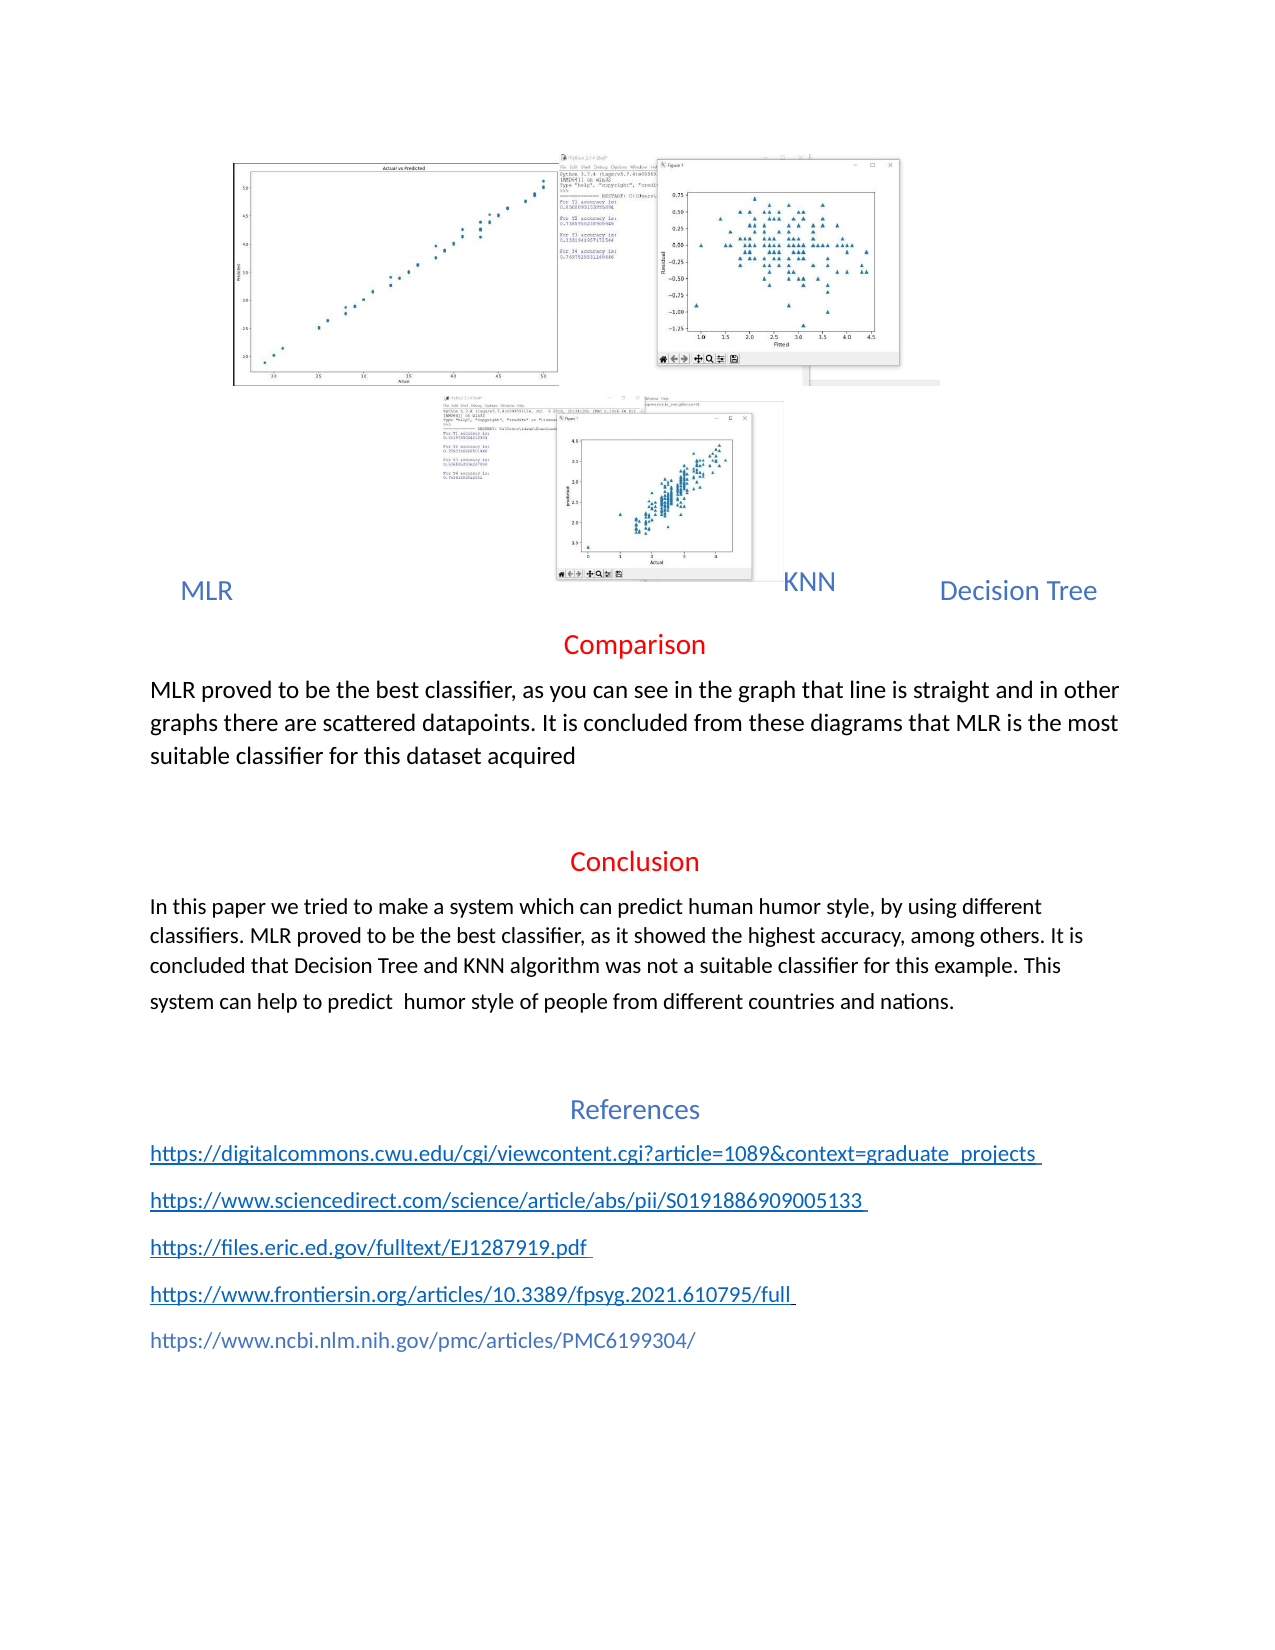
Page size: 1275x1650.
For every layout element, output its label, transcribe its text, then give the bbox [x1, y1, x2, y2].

text References [153, 1091, 1123, 1126]
text In this paper we tried to make a system which can predict human humor style, by using different classifiers. MLR proved to be the best classifier, as it showed the highest accuracy, among others. It is concluded that Decision Tree and KNN algorithm was not a suitable classifier for this example. This system can help to predict humor style of people from different countries and nations. [149, 892, 1123, 1017]
text MLRDecision Tree [150, 154, 1097, 607]
text https://digitalcommons.cwu.edu/cgi/viewcontent.cgi?article=1089&context=graduate_projects https://www.sciencedirect.com/science/article/abs/pii/S0191886909005133 https://files.eric.ed.gov/fulltext/EJ1287919.pdf https://www.frontiersin.org/articles/10.3389/fpsyg.2021.610795/full https://www.ncbi.nlm.nih.gov/pmc/articles/PMC6199304/ [150, 1139, 1123, 1354]
subtitle Comparison [153, 626, 1123, 662]
text MLR proved to be the best classifier, as you can see in the graph that line is straight and in other graphs there are scattered datapoints. It is concluded from these diagrams that MLR is the most suitable classifier for this dataset acquired [150, 675, 1123, 771]
subtitle Conclusion [153, 843, 1123, 879]
